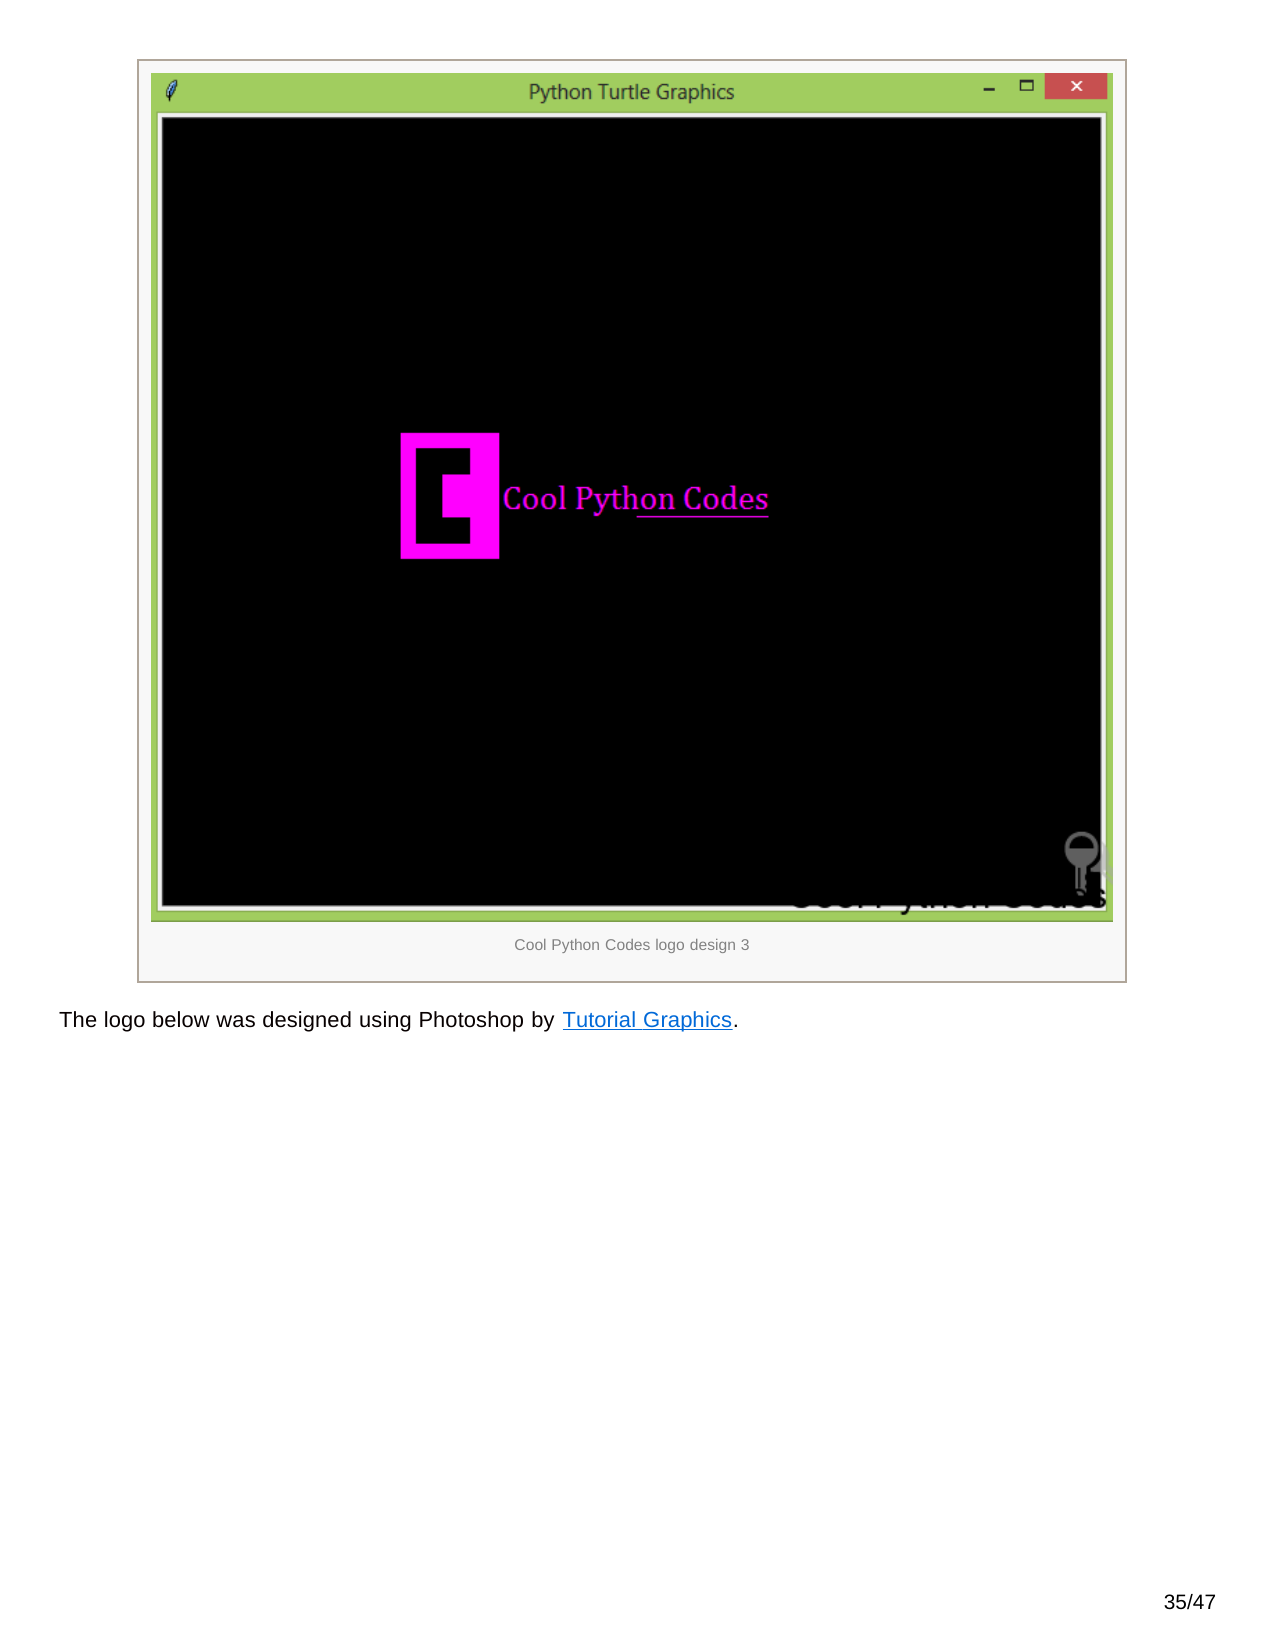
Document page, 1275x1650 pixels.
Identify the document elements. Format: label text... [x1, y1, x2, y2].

picture [151, 73, 1113, 922]
text The logo below was designed using Photoshop by Tutorial Graphics. [59, 1007, 1229, 1032]
